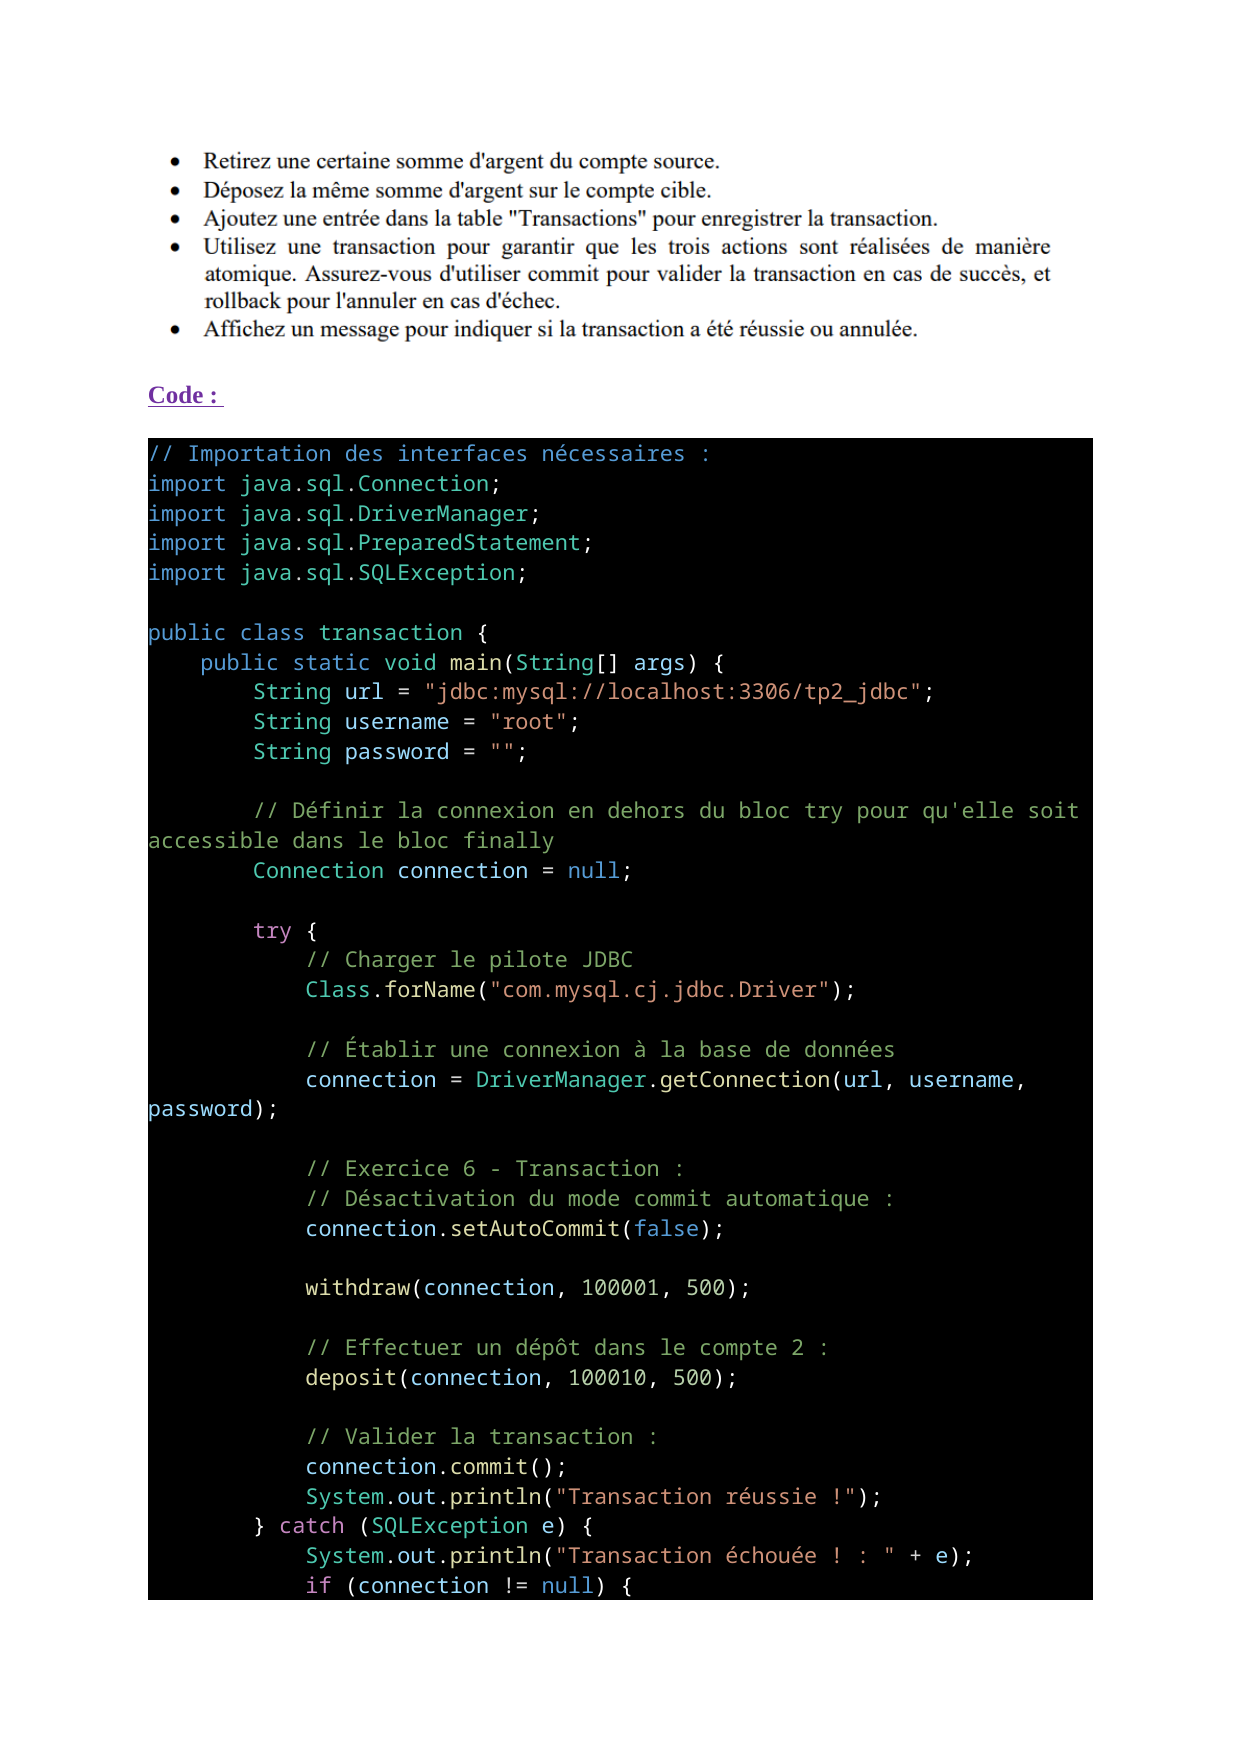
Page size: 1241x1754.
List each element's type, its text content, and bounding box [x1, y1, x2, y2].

text Class.forName("com.mysql.cj.jdbc.Driver"); [148, 974, 1093, 1004]
text deposit(connection, 100010, 500); [148, 1362, 1093, 1391]
text withdraw(connection, 100001, 500); [148, 1272, 1093, 1302]
text // Définir la connexion en dehors du bloc try pour qu'elle soit accessible dans le bloc finally [148, 796, 1093, 855]
text import java.sql.Connection; [148, 468, 1093, 498]
text String username = "root"; [148, 706, 1093, 736]
text connection = DriverManager.getConnection(url, username, password); [148, 1064, 1093, 1123]
text // Charger le pilote JDBC [148, 944, 1093, 974]
text // Établir une connexion à la base de données [148, 1034, 1093, 1064]
text // Importation des interfaces nécessaires : [148, 438, 1093, 468]
text import java.sql.PreparedStatement; [148, 527, 1093, 557]
text if (connection != null) { [148, 1570, 1093, 1600]
text try { [148, 915, 1093, 944]
text connection.commit(); [148, 1451, 1093, 1481]
text // Valider la transaction : [148, 1421, 1093, 1451]
text public static void main(String[] args) { [148, 647, 1093, 676]
text // Effectuer un dépôt dans le compte 2 : [148, 1332, 1093, 1362]
text String url = "jdbc:mysql://localhost:3306/tp2_jdbc"; [148, 676, 1093, 706]
text System.out.println("Transaction réussie !"); [148, 1481, 1093, 1511]
text } catch (SQLException e) { [148, 1511, 1093, 1540]
text import java.sql.DriverManager; [148, 498, 1093, 527]
text // Désactivation du mode commit automatique : [148, 1183, 1093, 1213]
text Connection connection = null; [148, 855, 1093, 885]
text System.out.println("Transaction échouée ! : " + e); [148, 1540, 1093, 1570]
text // Exercice 6 - Transaction : [148, 1153, 1093, 1183]
text public class transaction { [148, 617, 1093, 647]
text String password = ""; [148, 736, 1093, 766]
text connection.setAutoCommit(false); [148, 1213, 1093, 1242]
text Code : [148, 381, 1093, 409]
text import java.sql.SQLException; [148, 557, 1093, 587]
